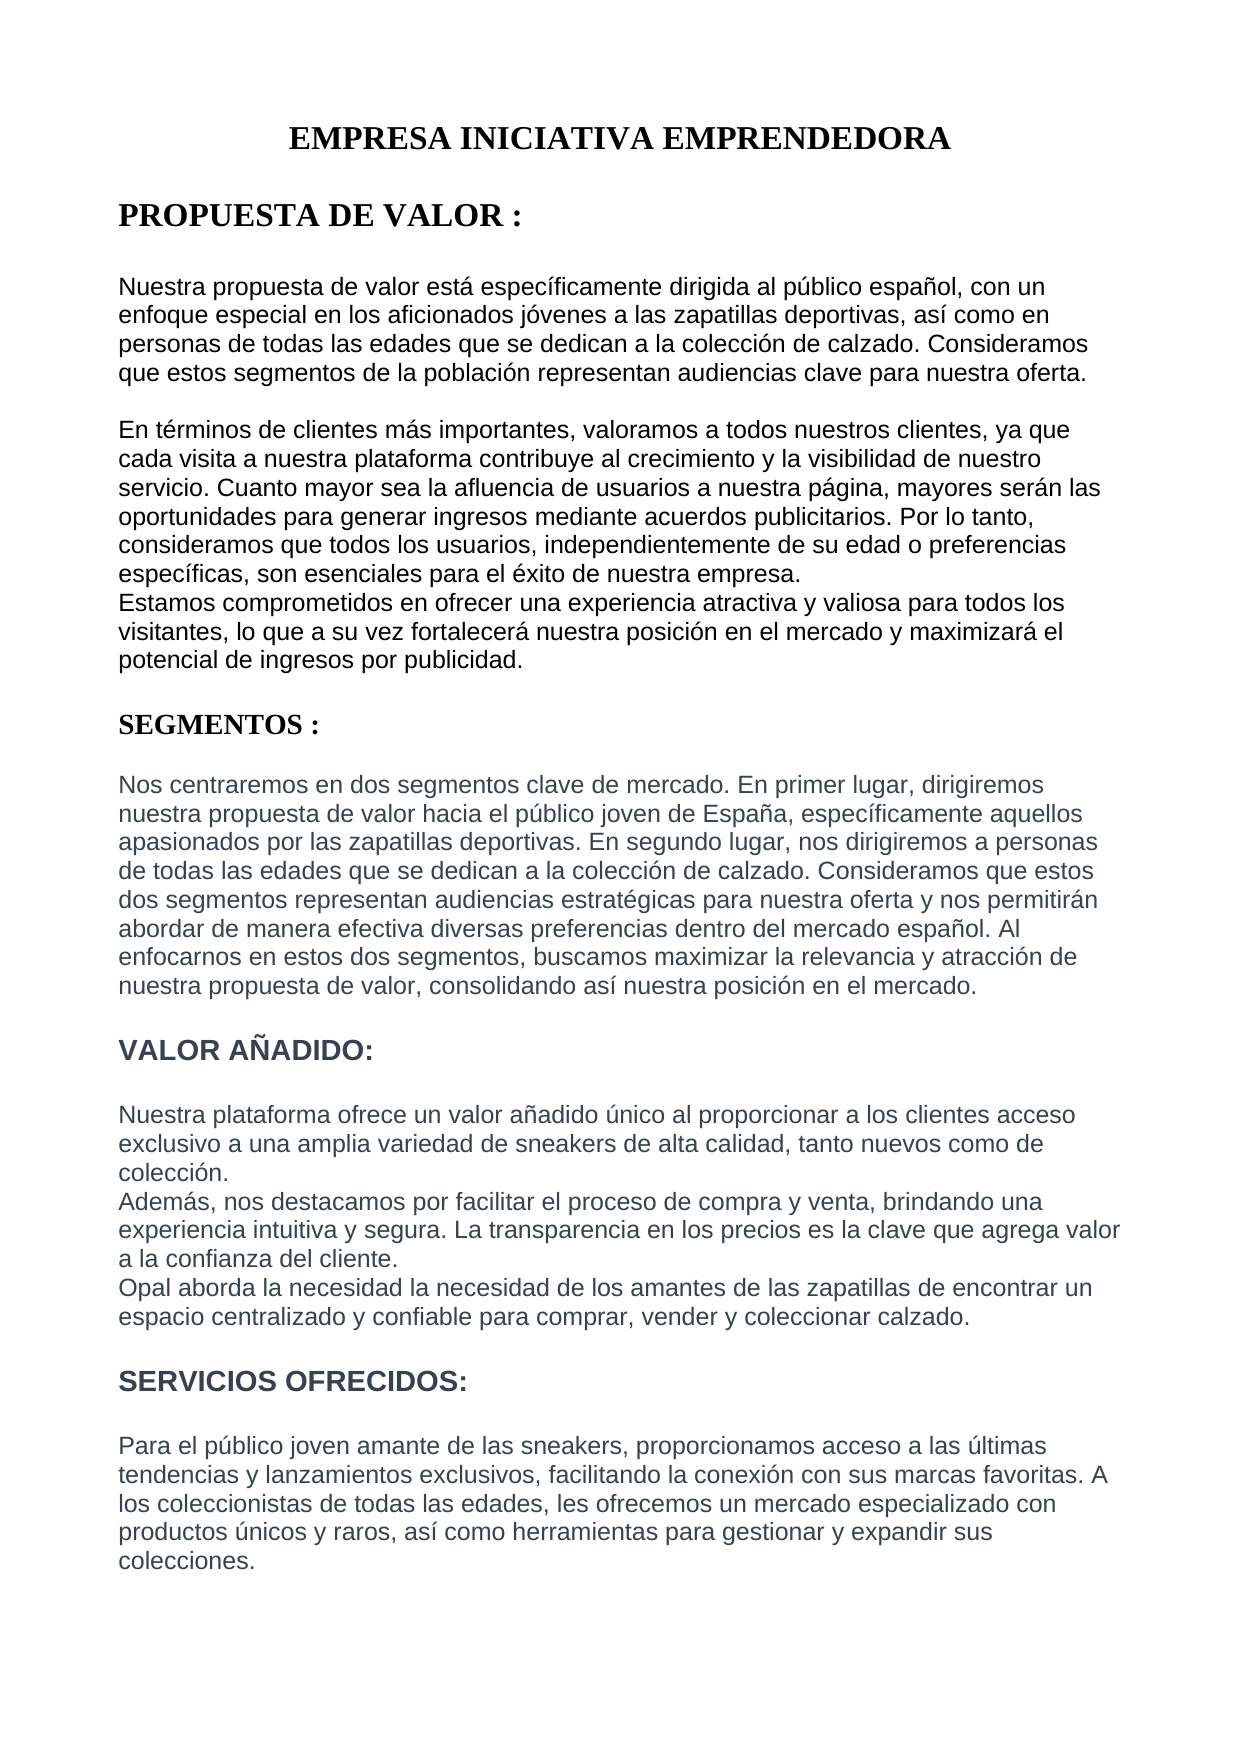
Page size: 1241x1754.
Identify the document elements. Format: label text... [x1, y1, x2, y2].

text EMPRESA INICIATIVA EMPRENDEDORA [118, 118, 1122, 156]
text Nuestra propuesta de valor está específicamente dirigida al público español, con un enfoque especial en los aficionados jóvenes a las zapatillas deportivas, así como en personas de todas las edades que se dedican a la colección de calzado. Consideramos que estos segmentos de la población representan audiencias clave para nuestra oferta. [118, 271, 1122, 386]
text PROPUESTA DE VALOR : [118, 195, 1122, 233]
text SERVICIOS OFRECIDOS: [118, 1364, 1122, 1397]
text En términos de clientes más importantes, valoramos a todos nuestros clientes, ya que cada visita a nuestra plataforma contribuye al crecimiento y la visibilidad de nuestro servicio. Cuanto mayor sea la afluencia de usuarios a nuestra página, mayores serán las oportunidades para generar ingresos mediante acuerdos publicitarios. Por lo tanto, consideramos que todos los usuarios, independientemente de su edad o preferencias específicas, son esenciales para el éxito de nuestra empresa. [118, 415, 1122, 588]
text Para el público joven amante de las sneakers, proporcionamos acceso a las últimas tendencias y lanzamientos exclusivos, facilitando la conexión con sus marcas favoritas. A los coleccionistas de todas las edades, les ofrecemos un mercado especializado con productos únicos y raros, así como herramientas para gestionar y expandir sus colecciones. [118, 1431, 1122, 1575]
text Nuestra plataforma ofrece un valor añadido único al proporcionar a los clientes acceso exclusivo a una amplia variedad de sneakers de alta calidad, tanto nuevos como de colección. [118, 1100, 1122, 1187]
text Opal aborda la necesidad la necesidad de los amantes de las zapatillas de encontrar un espacio centralizado y confiable para comprar, vender y coleccionar calzado. [118, 1273, 1122, 1330]
text Estamos comprometidos en ofrecer una experiencia atractiva y valiosa para todos los visitantes, lo que a su vez fortalecerá nuestra posición en el mercado y maximizará el potencial de ingresos por publicidad. [118, 588, 1122, 674]
text Nos centraremos en dos segmentos clave de mercado. En primer lugar, dirigiremos nuestra propuesta de valor hacia el público joven de España, específicamente aquellos apasionados por las zapatillas deportivas. En segundo lugar, nos dirigiremos a personas de todas las edades que se dedican a la colección de calzado. Consideramos que estos dos segmentos representan audiencias estratégicas para nuestra oferta y nos permitirán abordar de manera efectiva diversas preferencias dentro del mercado español. Al enfocarnos en estos dos segmentos, buscamos maximizar la relevancia y atracción de nuestra propuesta de valor, consolidando así nuestra posición en el mercado. [118, 741, 1122, 1000]
text Además, nos destacamos por facilitar el proceso de compra y venta, brindando una experiencia intuitiva y segura. La transparencia en los precios es la clave que agrega valor a la confianza del cliente. [118, 1187, 1122, 1273]
text SEGMENTOS : [118, 707, 1122, 741]
text VALOR AÑADIDO: [118, 1033, 1122, 1067]
